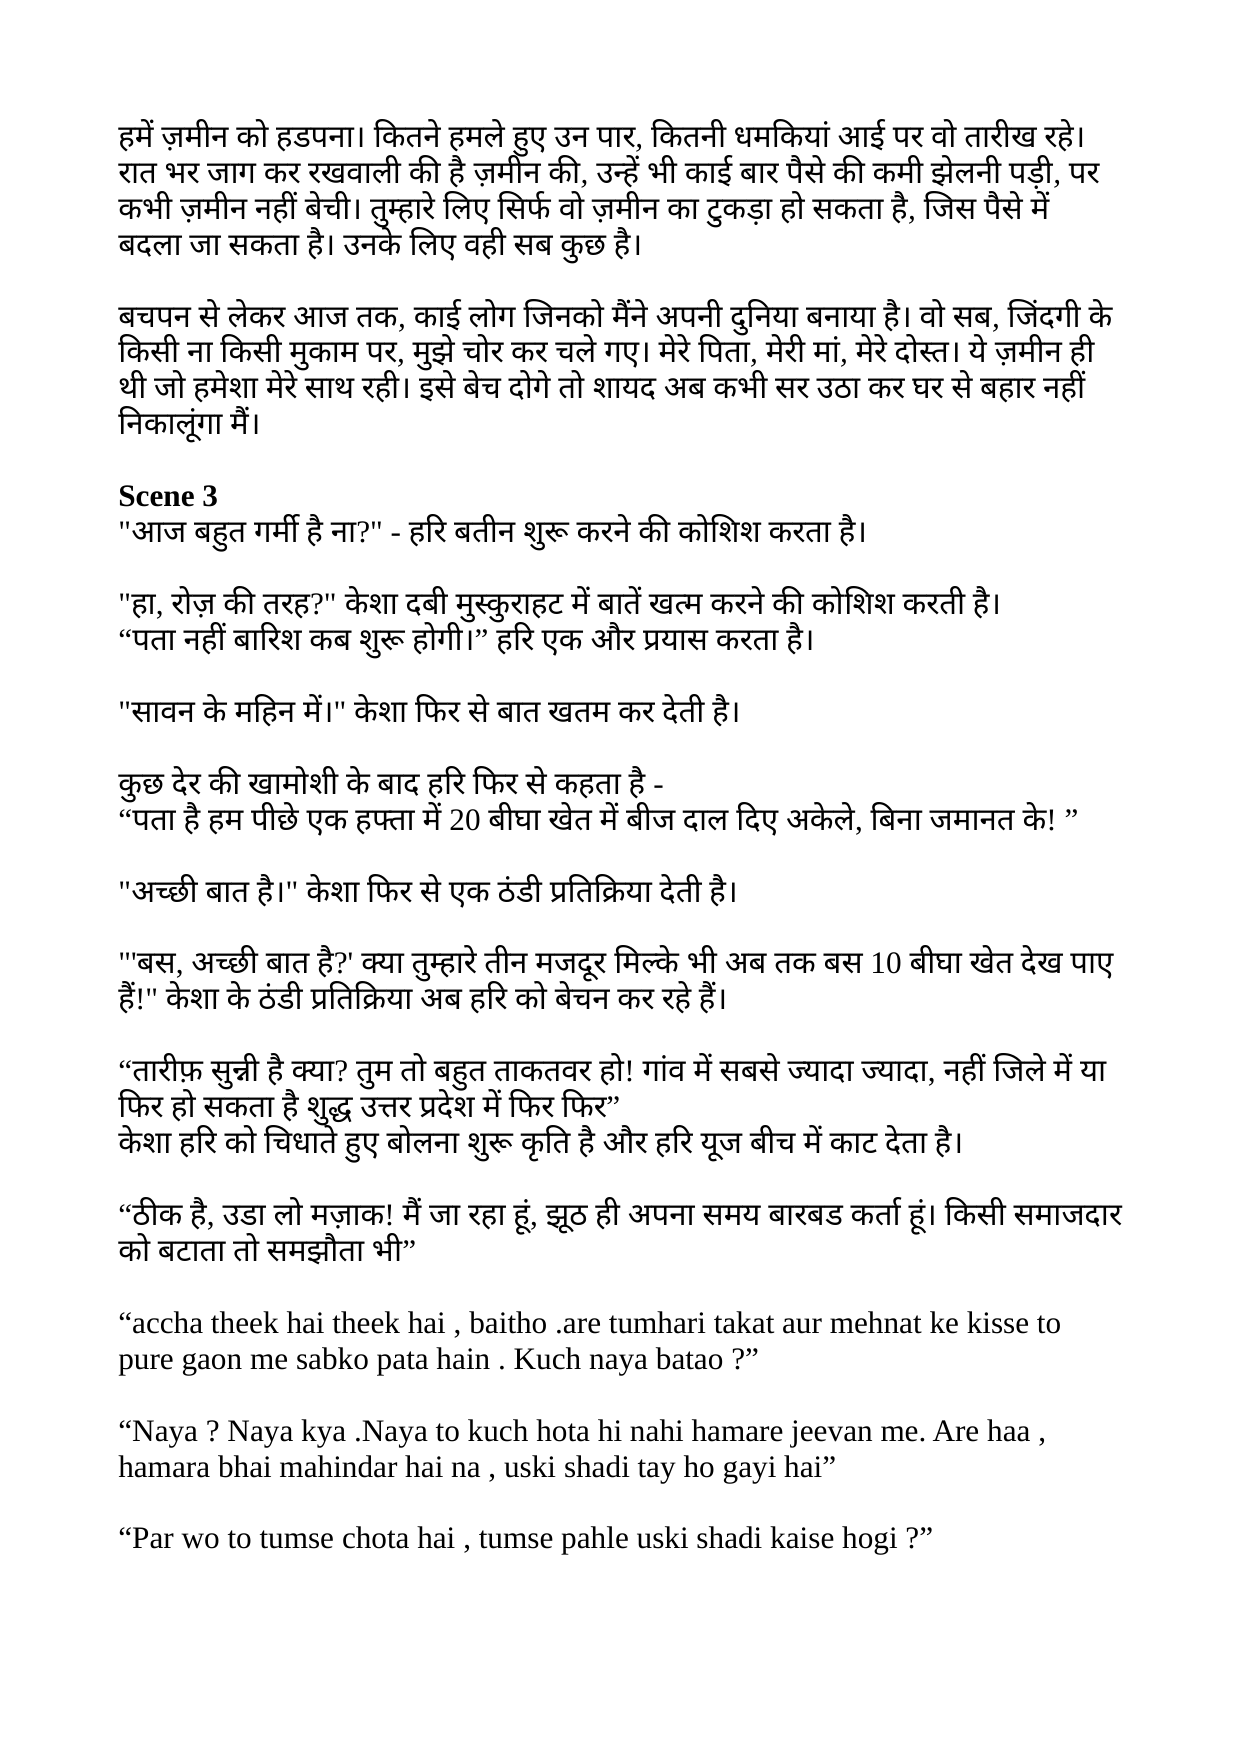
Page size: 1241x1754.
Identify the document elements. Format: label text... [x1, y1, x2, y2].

text "अच्छी बात है।" केशा फिर से एक ठंडी प्रतिक्रिया देती है। [118, 873, 1122, 909]
text “पता नहीं बारिश कब शुरू होगी।” हरि एक और प्रयास करता है। [118, 621, 1122, 657]
text हमें ज़मीन को हडपना। कितने हमले हुए उन पार, कितनी धमकियां आई पर वो तारीख रहे। रात भर जाग कर रखवाली की है ज़मीन की, उन्हें भी काई बार पैसे की कमी झेलनी पड़ी, पर कभी ज़मीन नहीं बेची। तुम्हारे लिए सिर्फ वो ज़मीन का टुकड़ा हो सकता है, जिस पैसे में बदला जा सकता है। उनके लिए वही सब कुछ है। [118, 118, 1122, 262]
text “तारीफ़ सुन्नी है क्या? तुम तो बहुत ताकतवर हो! गांव में सबसे ज्यादा ज्यादा, नहीं जिले में या फिर हो सकता है शुद्ध उत्तर प्रदेश में फिर फिर” [118, 1052, 1122, 1124]
text "आज बहुत गर्मी है ना?" - हरि बतीन शुरू करने की कोशिश करता है। [118, 513, 1122, 549]
text बचपन से लेकर आज तक, काई लोग जिनको मैंने अपनी दुनिया बनाया है। वो सब, जिंदगी के किसी ना किसी मुकाम पर, मुझे चोर कर चले गए। मेरे पिता, मेरी मां, मेरे दोस्त। ये ज़मीन ही थी जो हमेशा मेरे साथ रही। इसे बेच दोगे तो शायद अब कभी सर उठा कर घर से बहार नहीं निकालूंगा मैं। [118, 298, 1122, 442]
text Scene 3 [118, 477, 1122, 513]
text "सावन के महिन में।" केशा फिर से बात खतम कर देती है। [118, 693, 1122, 729]
text “पता है हम पीछे एक हफ्ता में 20 बीघा खेत में बीज दाल दिए अकेले, बिना जमानत के! ” [118, 801, 1122, 837]
text “accha theek hai theek hai , baitho .are tumhari takat aur mehnat ke kisse to pure gaon me sabko pata hain . Kuch naya batao ?” [118, 1304, 1122, 1376]
text “ठीक है, उडा लो मज़ाक! मैं जा रहा हूं, झूठ ही अपना समय बारबड कर्ता हूं। किसी समाजदार को बटाता तो समझौता भी” [118, 1196, 1122, 1268]
text "हा, रोज़ की तरह?" केशा दबी मुस्कुराहट में बातें खत्म करने की कोशिश करती है। [118, 585, 1122, 621]
text केशा हरि को चिधाते हुए बोलना शुरू कृति है और हरि यूज बीच में काट देता है। [118, 1124, 1122, 1160]
text “Par wo to tumse chota hai , tumse pahle uski shadi kaise hogi ?” [118, 1520, 1122, 1556]
text कुछ देर की खामोशी के बाद हरि फिर से कहता है - [118, 765, 1122, 801]
text "'बस, अच्छी बात है?' क्या तुम्हारे तीन मजदूर मिल्के भी अब तक बस 10 बीघा खेत देख पाए हैं!" केशा के ठंडी प्रतिक्रिया अब हरि को बेचन कर रहे हैं। [118, 945, 1122, 1017]
text “Naya ? Naya kya .Naya to kuch hota hi nahi hamare jeevan me. Are haa , hamara bhai mahindar hai na , uski shadi tay ho gayi hai” [118, 1412, 1122, 1484]
